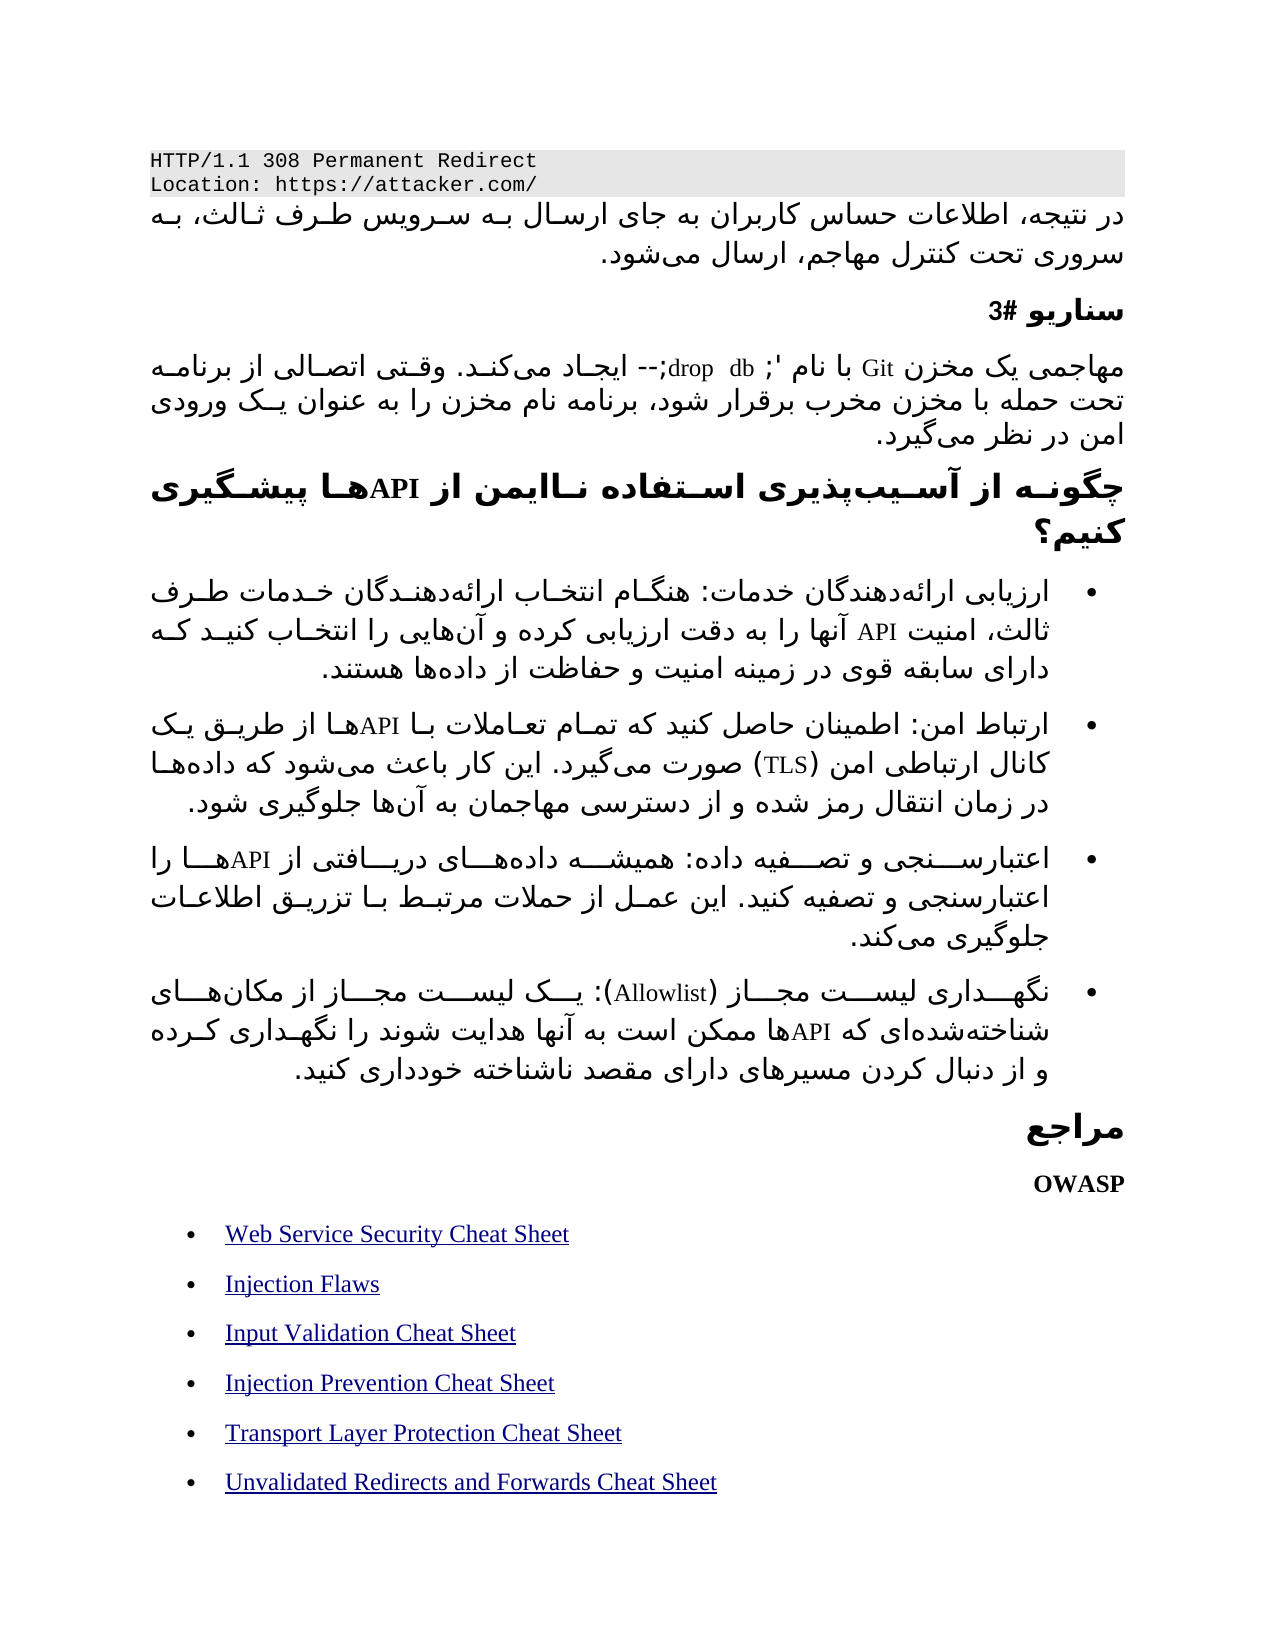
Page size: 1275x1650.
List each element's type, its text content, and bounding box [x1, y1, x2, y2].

text در نتیجه، اطلاعات حساس کاربران به جای ارسال به سرویس طرف ثالث، به سروری تحت کنترل مهاجم، ارسال می‌شود. [150, 197, 1125, 270]
text چگونه از ‌آسیب‌پذیری استفاده ناایمن از APIها پیشگیری کنیم؟ [150, 468, 1125, 551]
list اعتبارسنجی و تصفیه داده: همیشه داده‌های دریافتی از API‌ها را اعتبارسنجی و تصفیه کنید. این عمل از حملات مرتبط با تزریق اطلاعات جلوگیری می‌کند. [150, 841, 1087, 953]
list Injection Prevention Cheat Sheet [187, 1368, 1125, 1397]
list ارزیابی ارائه‌دهندگان خدمات: هنگام انتخاب ارائه‌دهندگان خدمات طرف ثالث، امنیت API آنها را به دقت ارزیابی کرده و آن‌هایی را انتخاب کنید که دارای سابقه قوی در زمینه امنیت و حفاظت از داده‌ها هستند. [150, 574, 1087, 686]
text سناریو #3 [150, 292, 1125, 327]
list Injection Flaws [187, 1269, 1125, 1297]
text OWASP [150, 1169, 1125, 1198]
list Web Service Security Cheat Sheet [187, 1219, 1125, 1248]
list ارتباط امن: اطمینان حاصل کنید که تمام تعاملات با API‌ها از طریق یک کانال ارتباطی امن (TLS) صورت می‌گیرد. این کار باعث می‌شود که داده‌ها در زمان انتقال رمز شده و از دسترسی مهاجمان به آن‌ها جلوگیری شود. [150, 707, 1087, 819]
text HTTP/1.1 308 Permanent Redirect [150, 150, 1125, 174]
text مراجع [150, 1108, 1125, 1147]
list Unvalidated Redirects and Forwards Cheat Sheet [187, 1467, 1125, 1496]
list Transport Layer Protection Cheat Sheet [187, 1418, 1125, 1446]
list Input Validation Cheat Sheet [187, 1318, 1125, 1347]
text مهاجمی یک مخزن Git با نام '; drop db;-- ایجاد می‌کند. وقتی اتصالی از برنامه تحت حمله با مخزن مخرب برقرار شود، برنامه نام مخزن را به عنوان یک ورودی امن در نظر می‌گیرد. [150, 349, 1125, 451]
text Location: https://attacker.com/ [150, 174, 1125, 197]
list نگهداری لیست مجاز (Allowlist): یک لیست مجاز از مکان‌های شناخته‌شده‌ای که API‌ها ممکن است به آنها هدایت شوند را نگهداری کرده و از دنبال کردن مسیرهای دارای مقصد ناشناخته خودداری کنید. [150, 974, 1087, 1086]
